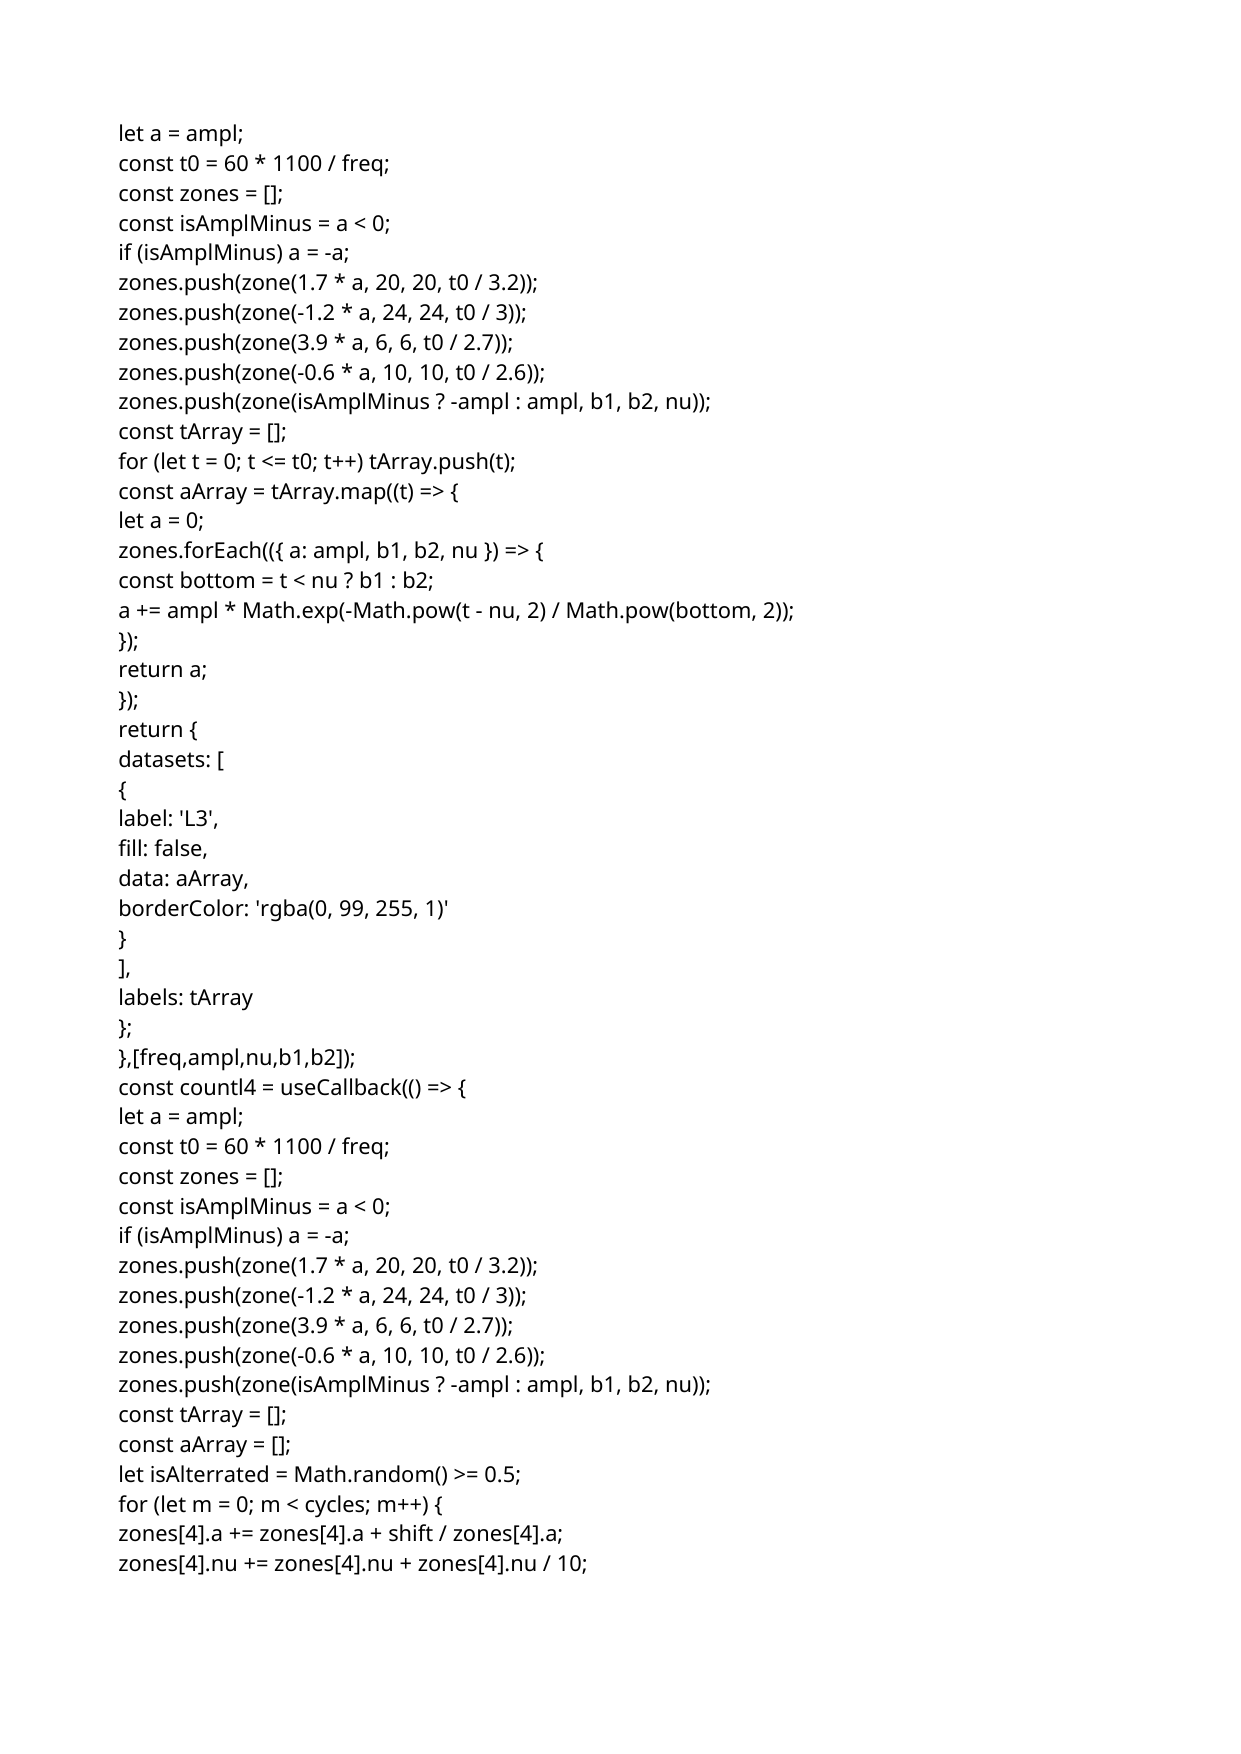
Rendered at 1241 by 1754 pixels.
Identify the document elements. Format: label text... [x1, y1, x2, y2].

text zones.push(zone(-1.2 * a, 24, 24, t0 / 3)); [118, 1280, 1181, 1310]
text for (let m = 0; m < cycles; m++) { [118, 1488, 1181, 1518]
text zones.push(zone(-1.2 * a, 24, 24, t0 / 3)); [118, 297, 1181, 327]
text let a = 0; [118, 505, 1181, 535]
text if (isAmplMinus) a = -a; [118, 1220, 1181, 1250]
text const tArray = []; [118, 1399, 1181, 1429]
text }); [118, 684, 1181, 714]
text for (let t = 0; t <= t0; t++) tArray.push(t); [118, 446, 1181, 476]
text const tArray = []; [118, 416, 1181, 446]
text zones[4].a += zones[4].a + shift / zones[4].a; [118, 1518, 1181, 1548]
text const countl4 = useCallback(() => { [118, 1071, 1181, 1101]
text ], [118, 952, 1181, 982]
text let a = ampl; [118, 1101, 1181, 1131]
text return { [118, 714, 1181, 744]
text if (isAmplMinus) a = -a; [118, 237, 1181, 267]
text labels: tArray [118, 982, 1181, 1012]
text const bottom = t < nu ? b1 : b2; [118, 565, 1181, 595]
text const isAmplMinus = a < 0; [118, 1191, 1181, 1220]
text zones.push(zone(isAmplMinus ? -ampl : ampl, b1, b2, nu)); [118, 386, 1181, 416]
text const t0 = 60 * 1100 / freq; [118, 148, 1181, 178]
text label: 'L3', [118, 803, 1181, 833]
text zones.forEach(({ a: ampl, b1, b2, nu }) => { [118, 535, 1181, 565]
text return a; [118, 654, 1181, 684]
text let a = ampl; [118, 118, 1181, 148]
text }); [118, 624, 1181, 654]
text datasets: [ [118, 744, 1181, 773]
text zones.push(zone(isAmplMinus ? -ampl : ampl, b1, b2, nu)); [118, 1369, 1181, 1399]
text a += ampl * Math.exp(-Math.pow(t - nu, 2) / Math.pow(bottom, 2)); [118, 595, 1181, 624]
text const aArray = tArray.map((t) => { [118, 476, 1181, 505]
text let isAlterrated = Math.random() >= 0.5; [118, 1459, 1181, 1488]
text zones.push(zone(-0.6 * a, 10, 10, t0 / 2.6)); [118, 1339, 1181, 1369]
text zones.push(zone(1.7 * a, 20, 20, t0 / 3.2)); [118, 1250, 1181, 1280]
text { [118, 773, 1181, 803]
text const aArray = []; [118, 1429, 1181, 1459]
text const zones = []; [118, 178, 1181, 207]
text fill: false, [118, 833, 1181, 863]
text } [118, 922, 1181, 952]
text const t0 = 60 * 1100 / freq; [118, 1131, 1181, 1161]
text zones.push(zone(-0.6 * a, 10, 10, t0 / 2.6)); [118, 356, 1181, 386]
text data: aArray, [118, 863, 1181, 893]
text const zones = []; [118, 1161, 1181, 1191]
text zones.push(zone(3.9 * a, 6, 6, t0 / 2.7)); [118, 1310, 1181, 1339]
text }; [118, 1012, 1181, 1042]
text const isAmplMinus = a < 0; [118, 207, 1181, 237]
text zones.push(zone(3.9 * a, 6, 6, t0 / 2.7)); [118, 327, 1181, 356]
text borderColor: 'rgba(0, 99, 255, 1)' [118, 893, 1181, 922]
text zones.push(zone(1.7 * a, 20, 20, t0 / 3.2)); [118, 267, 1181, 297]
text zones[4].nu += zones[4].nu + zones[4].nu / 10; [118, 1548, 1181, 1578]
text },[freq,ampl,nu,b1,b2]); [118, 1042, 1181, 1071]
